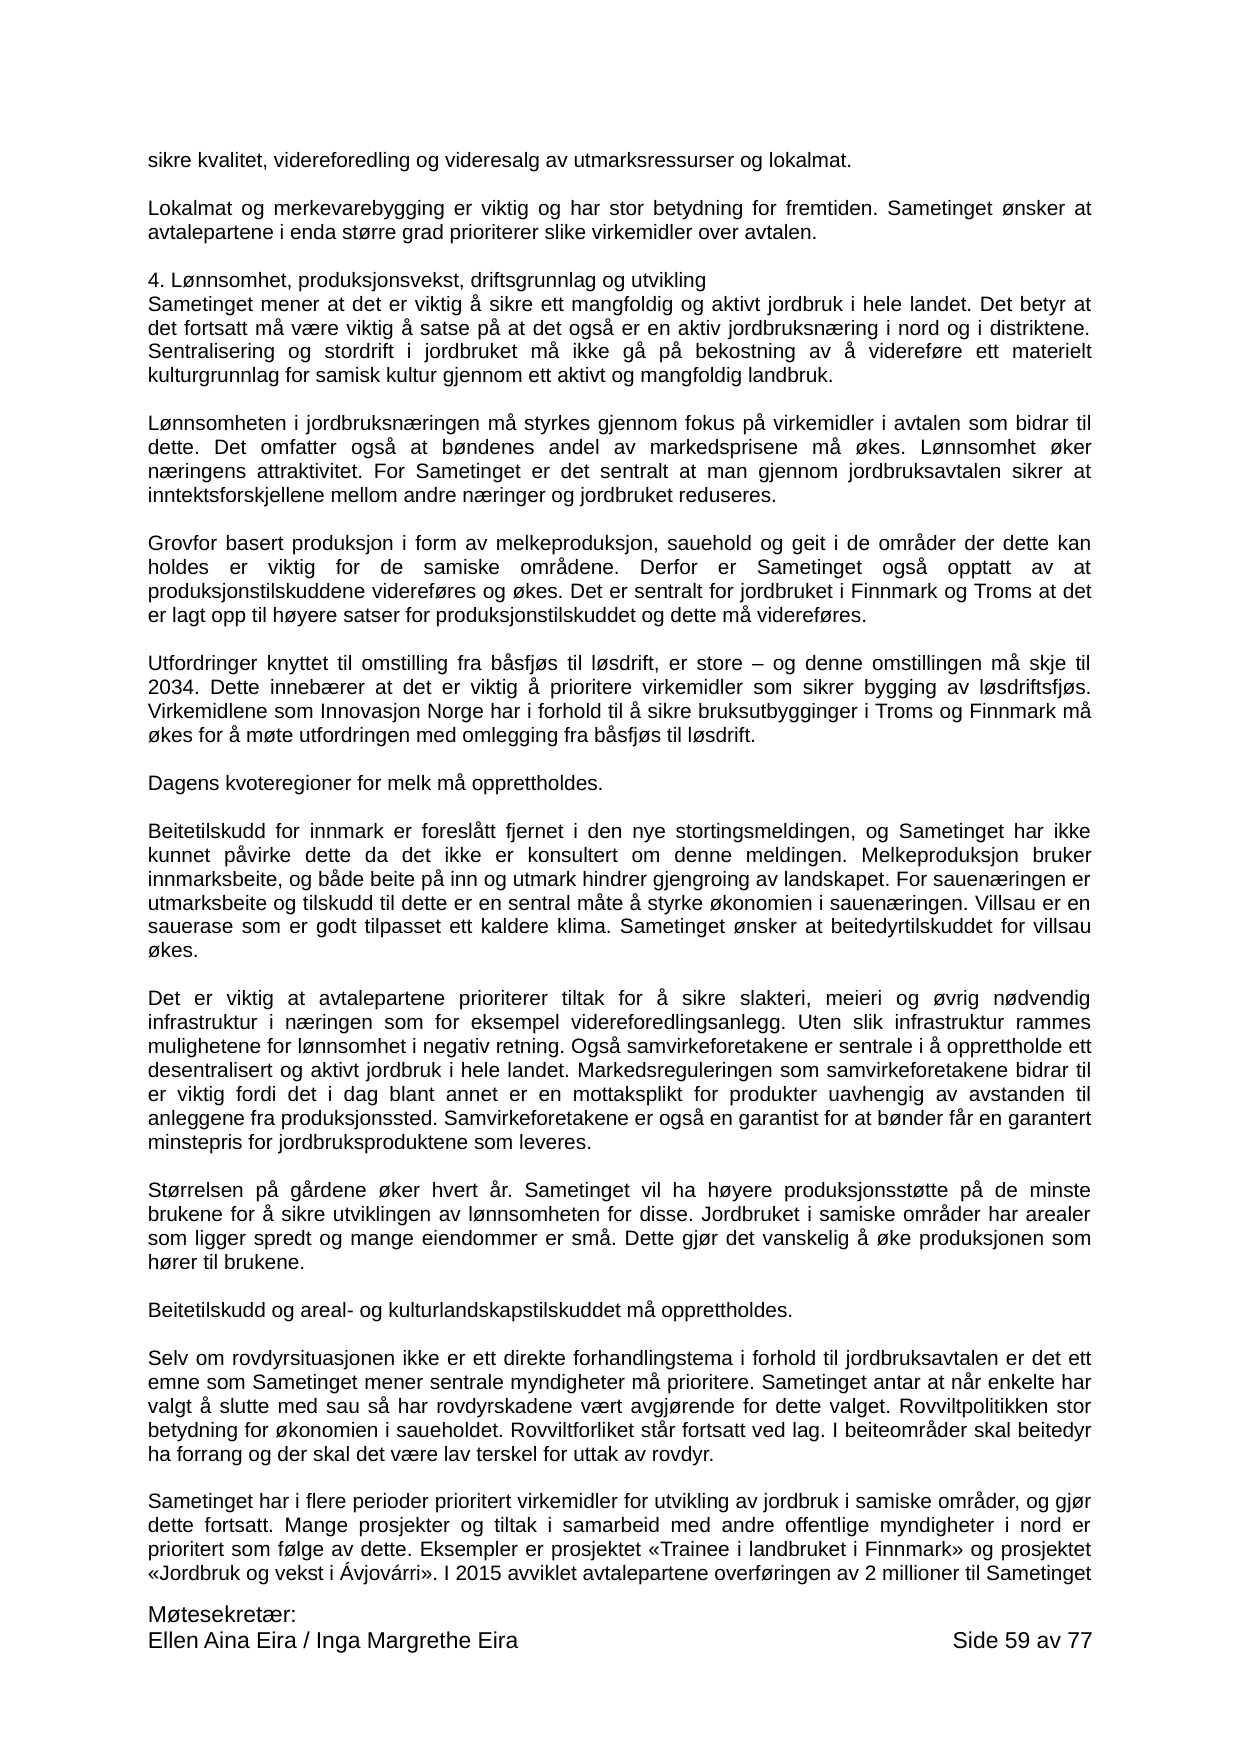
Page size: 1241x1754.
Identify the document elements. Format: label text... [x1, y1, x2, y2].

table_header sikre kvalitet, videreforedling og videresalg av utmarksressurser og lokalmat. Lokalmat og merkevarebygging er viktig og har stor betydning for fremtiden. Sametinget ønsker at avtalepartene i enda større grad prioriterer slike virkemidler over avtalen. 4. Lønnsomhet, produksjonsvekst, driftsgrunnlag og utvikling Sametinget mener at det er viktig å sikre ett mangfoldig og aktivt jordbruk i hele landet. Det betyr at det fortsatt må være viktig å satse på at det også er en aktiv jordbruksnæring i nord og i distriktene. Sentralisering og stordrift i jordbruket må ikke gå på bekostning av å videreføre ett materielt kulturgrunnlag for samisk kultur gjennom ett aktivt og mangfoldig landbruk. Lønnsomheten i jordbruksnæringen må styrkes gjennom fokus på virkemidler i avtalen som bidrar til dette. Det omfatter også at bøndenes andel av markedsprisene må økes. Lønnsomhet øker næringens attraktivitet. For Sametinget er det sentralt at man gjennom jordbruksavtalen sikrer at inntektsforskjellene mellom andre næringer og jordbruket reduseres. Grovfor basert produksjon i form av melkeproduksjon, sauehold og geit i de områder der dette kan holdes er viktig for de samiske områdene. Derfor er Sametinget også opptatt av at produksjonstilskuddene videreføres og økes. Det er sentralt for jordbruket i Finnmark og Troms at det er lagt opp til høyere satser for produksjonstilskuddet og dette må videreføres. Utfordringer knyttet til omstilling fra båsfjøs til løsdrift, er store – og denne omstillingen må skje til 2034. Dette innebærer at det er viktig å prioritere virkemidler som sikrer bygging av løsdriftsfjøs. Virkemidlene som Innovasjon Norge har i forhold til å sikre bruksutbygginger i Troms og Finnmark må økes for å møte utfordringen med omlegging fra båsfjøs til løsdrift. Dagens kvoteregioner for melk må opprettholdes. Beitetilskudd for innmark er foreslått fjernet i den nye stortingsmeldingen, og Sametinget har ikke kunnet påvirke dette da det ikke er konsultert om denne meldingen. Melkeproduksjon bruker innmarksbeite, og både beite på inn og utmark hindrer gjengroing av landskapet. For sauenæringen er utmarksbeite og tilskudd til dette er en sentral måte å styrke økonomien i sauenæringen. Villsau er en sauerase som er godt tilpasset ett kaldere klima. Sametinget ønsker at beitedyrtilskuddet for villsau økes. Det er viktig at avtalepartene prioriterer tiltak for å sikre slakteri, meieri og øvrig nødvendig infrastruktur i næringen som for eksempel videreforedlingsanlegg. Uten slik infrastruktur rammes mulighetene for lønnsomhet i negativ retning. Også samvirkeforetakene er sentrale i å opprettholde ett desentralisert og aktivt jordbruk i hele landet. Markedsreguleringen som samvirkeforetakene bidrar til er viktig fordi det i dag blant annet er en mottaksplikt for produkter uavhengig av avstanden til anleggene fra produksjonssted. Samvirkeforetakene er også en garantist for at bønder får en garantert minstepris for jordbruksproduktene som leveres. Størrelsen på gårdene øker hvert år. Sametinget vil ha høyere produksjonsstøtte på de minste brukene for å sikre utviklingen av lønnsomheten for disse. Jordbruket i samiske områder har arealer som ligger spredt og mange eiendommer er små. Dette gjør det vanskelig å øke produksjonen som hører til brukene. Beitetilskudd og areal- og kulturlandskapstilskuddet må opprettholdes. Selv om rovdyrsituasjonen ikke er ett direkte forhandlingstema i forhold til jordbruksavtalen er det ett emne som Sametinget mener sentrale myndigheter må prioritere. Sametinget antar at når enkelte har valgt å slutte med sau så har rovdyrskadene vært avgjørende for dette valget. Rovviltpolitikken stor betydning for økonomien i saueholdet. Rovviltforliket står fortsatt ved lag. I beiteområder skal beitedyr ha forrang og der skal det være lav terskel for uttak av rovdyr. Sametinget har i flere perioder prioritert virkemidler for utvikling av jordbruk i samiske områder, og gjør dette fortsatt. Mange prosjekter og tiltak i samarbeid med andre offentlige myndigheter i nord er prioritert som følge av dette. Eksempler er prosjektet «Trainee i landbruket i Finnmark» og prosjektet «Jordbruk og vekst i Ávjovárri». I 2015 avviklet avtalepartene overføringen av 2 millioner til Sametinget [136, 148, 1104, 1585]
